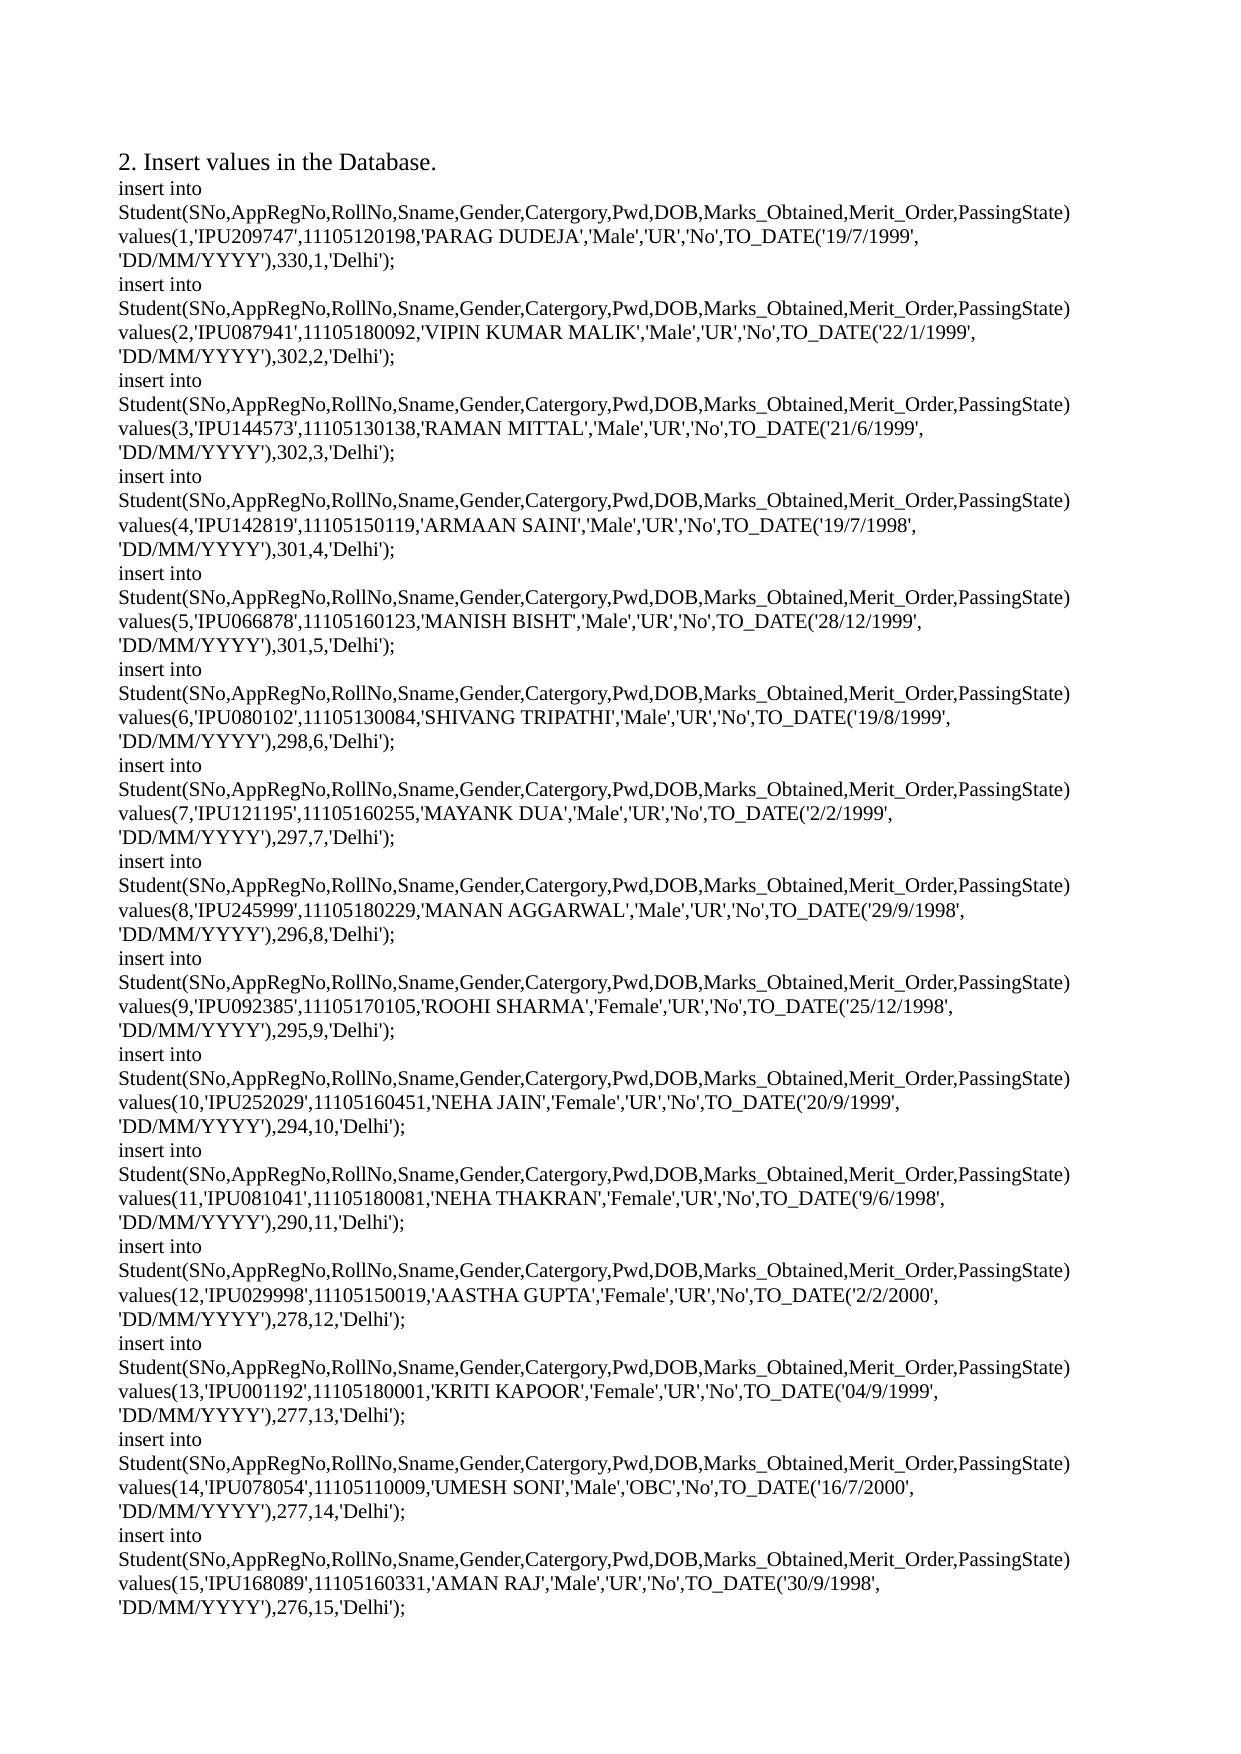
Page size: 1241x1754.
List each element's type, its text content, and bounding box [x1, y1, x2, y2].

text insert into Student(SNo,AppRegNo,RollNo,Sname,Gender,Catergory,Pwd,DOB,Marks_Obtained,Merit_Order,PassingState) [118, 464, 1122, 512]
text 2. Insert values in the Database. [118, 147, 1122, 176]
text insert into Student(SNo,AppRegNo,RollNo,Sname,Gender,Catergory,Pwd,DOB,Marks_Obtained,Merit_Order,PassingState) [118, 368, 1122, 416]
text insert into Student(SNo,AppRegNo,RollNo,Sname,Gender,Catergory,Pwd,DOB,Marks_Obtained,Merit_Order,PassingState) [118, 1427, 1122, 1475]
text values(5,'IPU066878',11105160123,'MANISH BISHT','Male','UR','No',TO_DATE('28/12/1999', 'DD/MM/YYYY'),301,5,'Delhi'); [118, 609, 1122, 657]
text values(15,'IPU168089',11105160331,'AMAN RAJ','Male','UR','No',TO_DATE('30/9/1998', 'DD/MM/YYYY'),276,15,'Delhi'); [118, 1571, 1122, 1619]
text values(14,'IPU078054',11105110009,'UMESH SONI','Male','OBC','No',TO_DATE('16/7/2000', 'DD/MM/YYYY'),277,14,'Delhi'); [118, 1475, 1122, 1523]
text insert into Student(SNo,AppRegNo,RollNo,Sname,Gender,Catergory,Pwd,DOB,Marks_Obtained,Merit_Order,PassingState) [118, 657, 1122, 705]
text insert into Student(SNo,AppRegNo,RollNo,Sname,Gender,Catergory,Pwd,DOB,Marks_Obtained,Merit_Order,PassingState) [118, 1331, 1122, 1379]
text values(6,'IPU080102',11105130084,'SHIVANG TRIPATHI','Male','UR','No',TO_DATE('19/8/1999', 'DD/MM/YYYY'),298,6,'Delhi'); [118, 705, 1122, 753]
text values(2,'IPU087941',11105180092,'VIPIN KUMAR MALIK','Male','UR','No',TO_DATE('22/1/1999', 'DD/MM/YYYY'),302,2,'Delhi'); [118, 320, 1122, 368]
text values(12,'IPU029998',11105150019,'AASTHA GUPTA','Female','UR','No',TO_DATE('2/2/2000', 'DD/MM/YYYY'),278,12,'Delhi'); [118, 1282, 1122, 1331]
text values(7,'IPU121195',11105160255,'MAYANK DUA','Male','UR','No',TO_DATE('2/2/1999', 'DD/MM/YYYY'),297,7,'Delhi'); [118, 801, 1122, 849]
text insert into Student(SNo,AppRegNo,RollNo,Sname,Gender,Catergory,Pwd,DOB,Marks_Obtained,Merit_Order,PassingState) [118, 561, 1122, 609]
text values(10,'IPU252029',11105160451,'NEHA JAIN','Female','UR','No',TO_DATE('20/9/1999', 'DD/MM/YYYY'),294,10,'Delhi'); [118, 1090, 1122, 1138]
text values(9,'IPU092385',11105170105,'ROOHI SHARMA','Female','UR','No',TO_DATE('25/12/1998', 'DD/MM/YYYY'),295,9,'Delhi'); [118, 994, 1122, 1042]
text insert into Student(SNo,AppRegNo,RollNo,Sname,Gender,Catergory,Pwd,DOB,Marks_Obtained,Merit_Order,PassingState) [118, 272, 1122, 320]
text insert into Student(SNo,AppRegNo,RollNo,Sname,Gender,Catergory,Pwd,DOB,Marks_Obtained,Merit_Order,PassingState) [118, 176, 1122, 224]
text insert into Student(SNo,AppRegNo,RollNo,Sname,Gender,Catergory,Pwd,DOB,Marks_Obtained,Merit_Order,PassingState) [118, 753, 1122, 801]
text insert into Student(SNo,AppRegNo,RollNo,Sname,Gender,Catergory,Pwd,DOB,Marks_Obtained,Merit_Order,PassingState) [118, 849, 1122, 897]
text insert into Student(SNo,AppRegNo,RollNo,Sname,Gender,Catergory,Pwd,DOB,Marks_Obtained,Merit_Order,PassingState) [118, 1523, 1122, 1571]
text values(13,'IPU001192',11105180001,'KRITI KAPOOR','Female','UR','No',TO_DATE('04/9/1999', 'DD/MM/YYYY'),277,13,'Delhi'); [118, 1379, 1122, 1427]
text values(1,'IPU209747',11105120198,'PARAG DUDEJA','Male','UR','No',TO_DATE('19/7/1999', 'DD/MM/YYYY'),330,1,'Delhi'); [118, 224, 1122, 272]
text values(4,'IPU142819',11105150119,'ARMAAN SAINI','Male','UR','No',TO_DATE('19/7/1998', 'DD/MM/YYYY'),301,4,'Delhi'); [118, 512, 1122, 561]
text insert into Student(SNo,AppRegNo,RollNo,Sname,Gender,Catergory,Pwd,DOB,Marks_Obtained,Merit_Order,PassingState) [118, 1042, 1122, 1090]
text values(11,'IPU081041',11105180081,'NEHA THAKRAN','Female','UR','No',TO_DATE('9/6/1998', 'DD/MM/YYYY'),290,11,'Delhi'); [118, 1186, 1122, 1234]
text insert into Student(SNo,AppRegNo,RollNo,Sname,Gender,Catergory,Pwd,DOB,Marks_Obtained,Merit_Order,PassingState) [118, 1138, 1122, 1186]
text insert into Student(SNo,AppRegNo,RollNo,Sname,Gender,Catergory,Pwd,DOB,Marks_Obtained,Merit_Order,PassingState) [118, 1234, 1122, 1282]
text values(8,'IPU245999',11105180229,'MANAN AGGARWAL','Male','UR','No',TO_DATE('29/9/1998', 'DD/MM/YYYY'),296,8,'Delhi'); [118, 897, 1122, 946]
text insert into Student(SNo,AppRegNo,RollNo,Sname,Gender,Catergory,Pwd,DOB,Marks_Obtained,Merit_Order,PassingState) [118, 946, 1122, 994]
text values(3,'IPU144573',11105130138,'RAMAN MITTAL','Male','UR','No',TO_DATE('21/6/1999', 'DD/MM/YYYY'),302,3,'Delhi'); [118, 416, 1122, 464]
